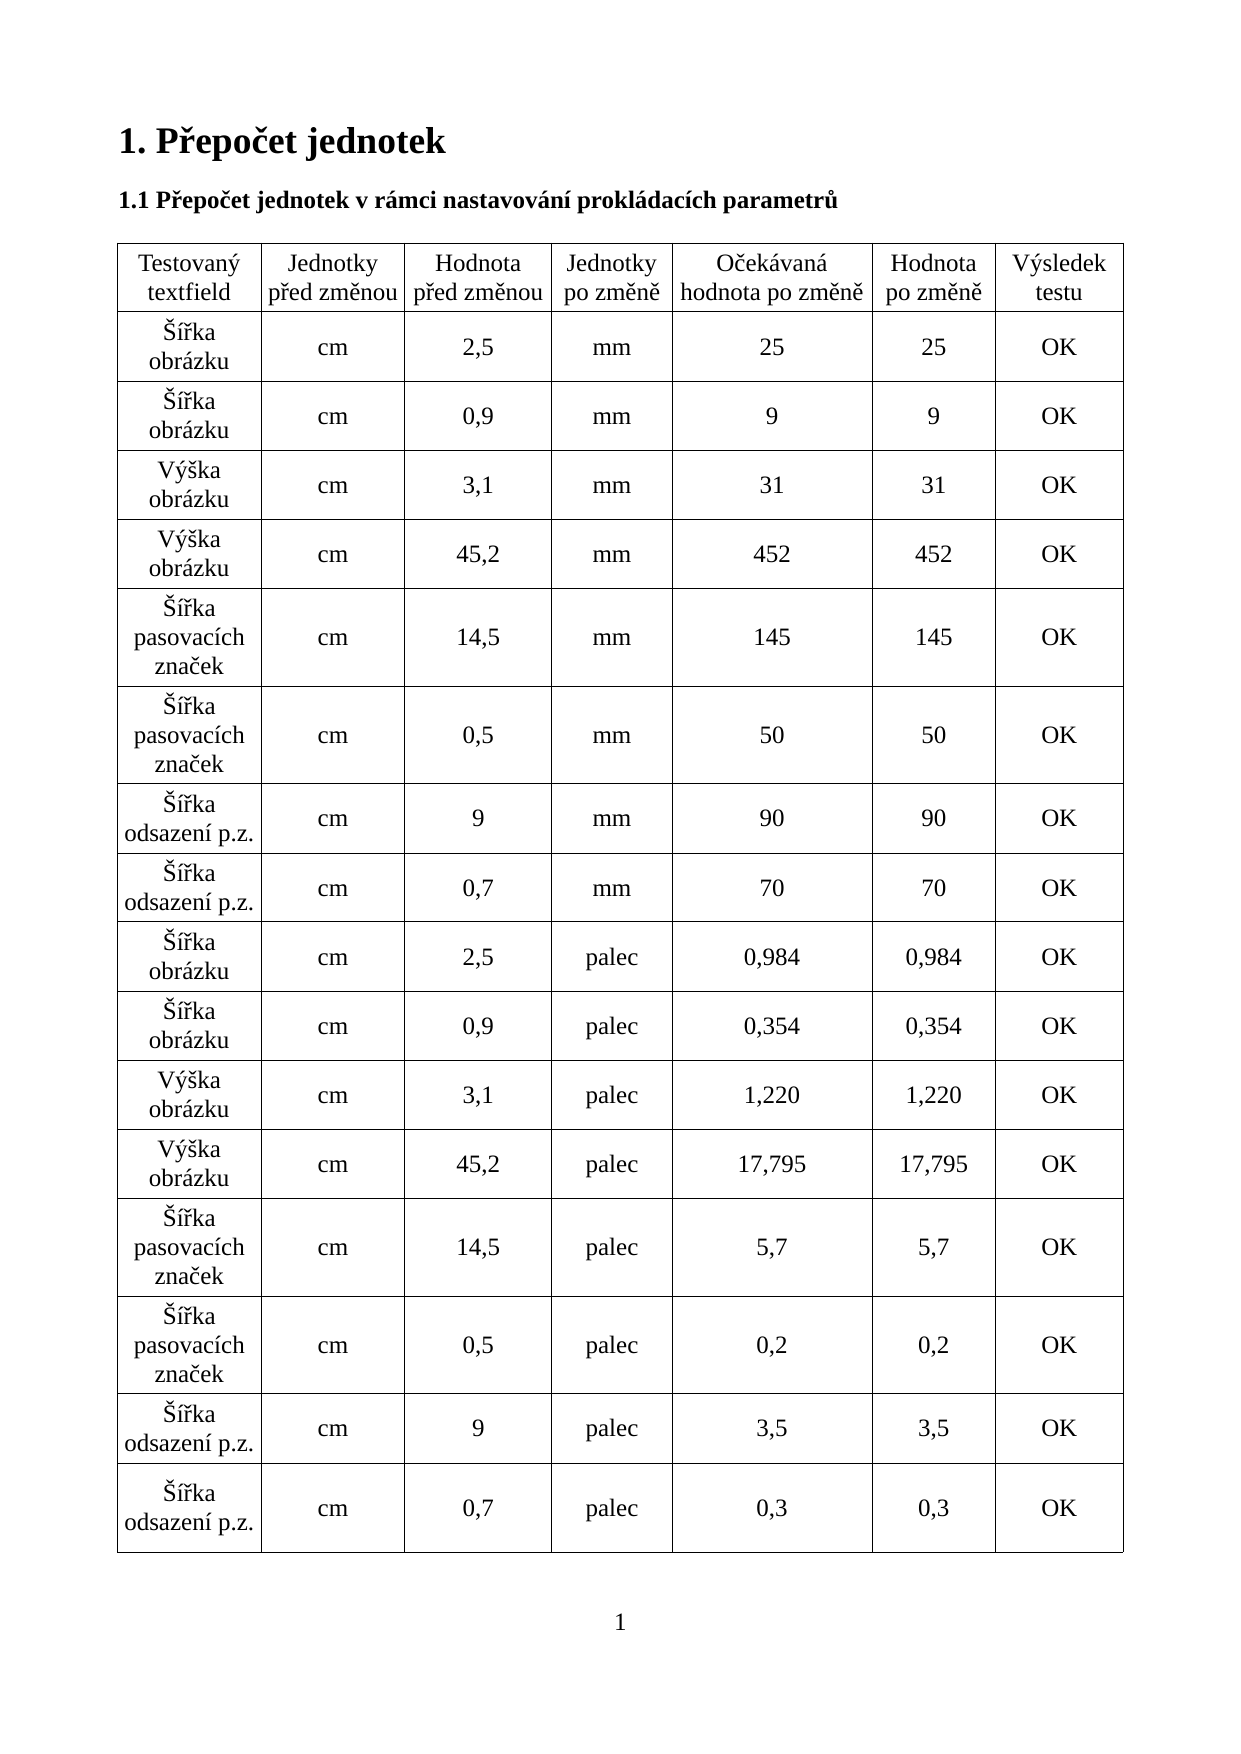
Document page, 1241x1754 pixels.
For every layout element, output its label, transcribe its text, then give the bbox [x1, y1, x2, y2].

table_cell 145 [873, 589, 995, 686]
table_cell OK [996, 992, 1123, 1059]
table_cell 0,984 [873, 922, 995, 991]
table_header Hodnota po změně [873, 244, 995, 311]
table_cell 9 [673, 382, 872, 449]
table_cell Výška obrázku [118, 1061, 261, 1129]
table_cell mm [552, 854, 672, 921]
table_cell 145 [673, 589, 872, 686]
table_cell 5,7 [873, 1199, 995, 1296]
table_cell cm [262, 854, 404, 921]
table_cell mm [552, 312, 672, 381]
table_cell 3,5 [673, 1394, 872, 1462]
table_cell Šířka pasovacích značek [118, 1199, 261, 1296]
table_cell 50 [873, 687, 995, 783]
table_cell 45,2 [405, 520, 551, 588]
table_cell 5,7 [673, 1199, 872, 1296]
table_cell OK [996, 1130, 1123, 1198]
table_cell palec [552, 1199, 672, 1296]
table_cell Výška obrázku [118, 1130, 261, 1198]
table_cell OK [996, 784, 1123, 852]
table_cell cm [262, 1464, 404, 1552]
table_cell cm [262, 1394, 404, 1462]
table_cell OK [996, 1394, 1123, 1462]
text 1. Přepočet jednotek [118, 118, 1122, 161]
table_cell 25 [673, 312, 872, 381]
table_cell 0,7 [405, 1464, 551, 1552]
table_cell 14,5 [405, 1199, 551, 1296]
table_cell cm [262, 992, 404, 1059]
table_cell 2,5 [405, 312, 551, 381]
table_cell 0,3 [873, 1464, 995, 1552]
text 1.1 Přepočet jednotek v rámci nastavování prokládacích parametrů [118, 185, 1122, 214]
table_cell 0,5 [405, 1297, 551, 1393]
table_cell OK [996, 520, 1123, 588]
table_cell palec [552, 1297, 672, 1393]
table_cell mm [552, 451, 672, 519]
table_header Hodnota před změnou [405, 244, 551, 311]
table_cell Šířka odsazení p.z. [118, 784, 261, 852]
table_cell 0,354 [673, 992, 872, 1059]
table_cell OK [996, 854, 1123, 921]
table_cell mm [552, 520, 672, 588]
table_cell mm [552, 784, 672, 852]
table_cell 0,9 [405, 382, 551, 449]
table_cell Šířka obrázku [118, 922, 261, 991]
table_cell OK [996, 1297, 1123, 1393]
table_cell 0,5 [405, 687, 551, 783]
table_cell 70 [673, 854, 872, 921]
table_cell palec [552, 1061, 672, 1129]
table_cell palec [552, 992, 672, 1059]
table_cell OK [996, 1061, 1123, 1129]
table_cell 0,354 [873, 992, 995, 1059]
table_cell cm [262, 1297, 404, 1393]
table_cell cm [262, 451, 404, 519]
table_cell 3,1 [405, 1061, 551, 1129]
table_cell 9 [873, 382, 995, 449]
table_cell 2,5 [405, 922, 551, 991]
table_cell 1,220 [873, 1061, 995, 1129]
table_cell 90 [873, 784, 995, 852]
table_cell palec [552, 1464, 672, 1552]
table_cell cm [262, 1061, 404, 1129]
table_cell 0,3 [673, 1464, 872, 1552]
table_header Očekávaná hodnota po změně [673, 244, 872, 311]
table_cell cm [262, 312, 404, 381]
table_cell Šířka obrázku [118, 992, 261, 1059]
table_cell OK [996, 589, 1123, 686]
table_cell cm [262, 687, 404, 783]
table_cell 9 [405, 1394, 551, 1462]
table_cell palec [552, 1130, 672, 1198]
table_cell 9 [405, 784, 551, 852]
table_cell 70 [873, 854, 995, 921]
table_cell OK [996, 382, 1123, 449]
table_cell 3,1 [405, 451, 551, 519]
table_cell mm [552, 687, 672, 783]
table_header Jednotky před změnou [262, 244, 404, 311]
table_header Testovaný textfield [118, 244, 261, 311]
table_cell OK [996, 1199, 1123, 1296]
table_cell cm [262, 382, 404, 449]
table_cell 90 [673, 784, 872, 852]
table_cell Výška obrázku [118, 520, 261, 588]
table_cell palec [552, 1394, 672, 1462]
table_cell cm [262, 589, 404, 686]
table_cell 25 [873, 312, 995, 381]
table_cell cm [262, 520, 404, 588]
table_cell OK [996, 687, 1123, 783]
table_cell palec [552, 922, 672, 991]
table_cell 0,2 [873, 1297, 995, 1393]
table_cell 45,2 [405, 1130, 551, 1198]
table_cell 0,2 [673, 1297, 872, 1393]
table_cell Šířka odsazení p.z. [118, 1464, 261, 1552]
table_cell Šířka obrázku [118, 382, 261, 449]
table_cell 31 [873, 451, 995, 519]
table_header Výsledek testu [996, 244, 1123, 311]
table_cell Šířka pasovacích značek [118, 1297, 261, 1393]
table_cell 452 [673, 520, 872, 588]
table_cell Šířka obrázku [118, 312, 261, 381]
table_cell 1,220 [673, 1061, 872, 1129]
table_cell 50 [673, 687, 872, 783]
table_cell 0,9 [405, 992, 551, 1059]
table_cell 3,5 [873, 1394, 995, 1462]
table_cell OK [996, 451, 1123, 519]
table_header Jednotky po změně [552, 244, 672, 311]
table_cell Výška obrázku [118, 451, 261, 519]
table_cell 0,7 [405, 854, 551, 921]
table_cell Šířka odsazení p.z. [118, 1394, 261, 1462]
table_cell OK [996, 312, 1123, 381]
table_cell cm [262, 1199, 404, 1296]
table_cell cm [262, 784, 404, 852]
table_cell 17,795 [873, 1130, 995, 1198]
table_cell 14,5 [405, 589, 551, 686]
table_cell 0,984 [673, 922, 872, 991]
table_cell Šířka pasovacích značek [118, 589, 261, 686]
table_cell 17,795 [673, 1130, 872, 1198]
table_cell 31 [673, 451, 872, 519]
table_cell cm [262, 1130, 404, 1198]
table_cell mm [552, 382, 672, 449]
table_cell 452 [873, 520, 995, 588]
table_cell Šířka pasovacích značek [118, 687, 261, 783]
table_cell OK [996, 922, 1123, 991]
table_cell Šířka odsazení p.z. [118, 854, 261, 921]
table_cell OK [996, 1464, 1123, 1552]
table_cell cm [262, 922, 404, 991]
table_cell mm [552, 589, 672, 686]
